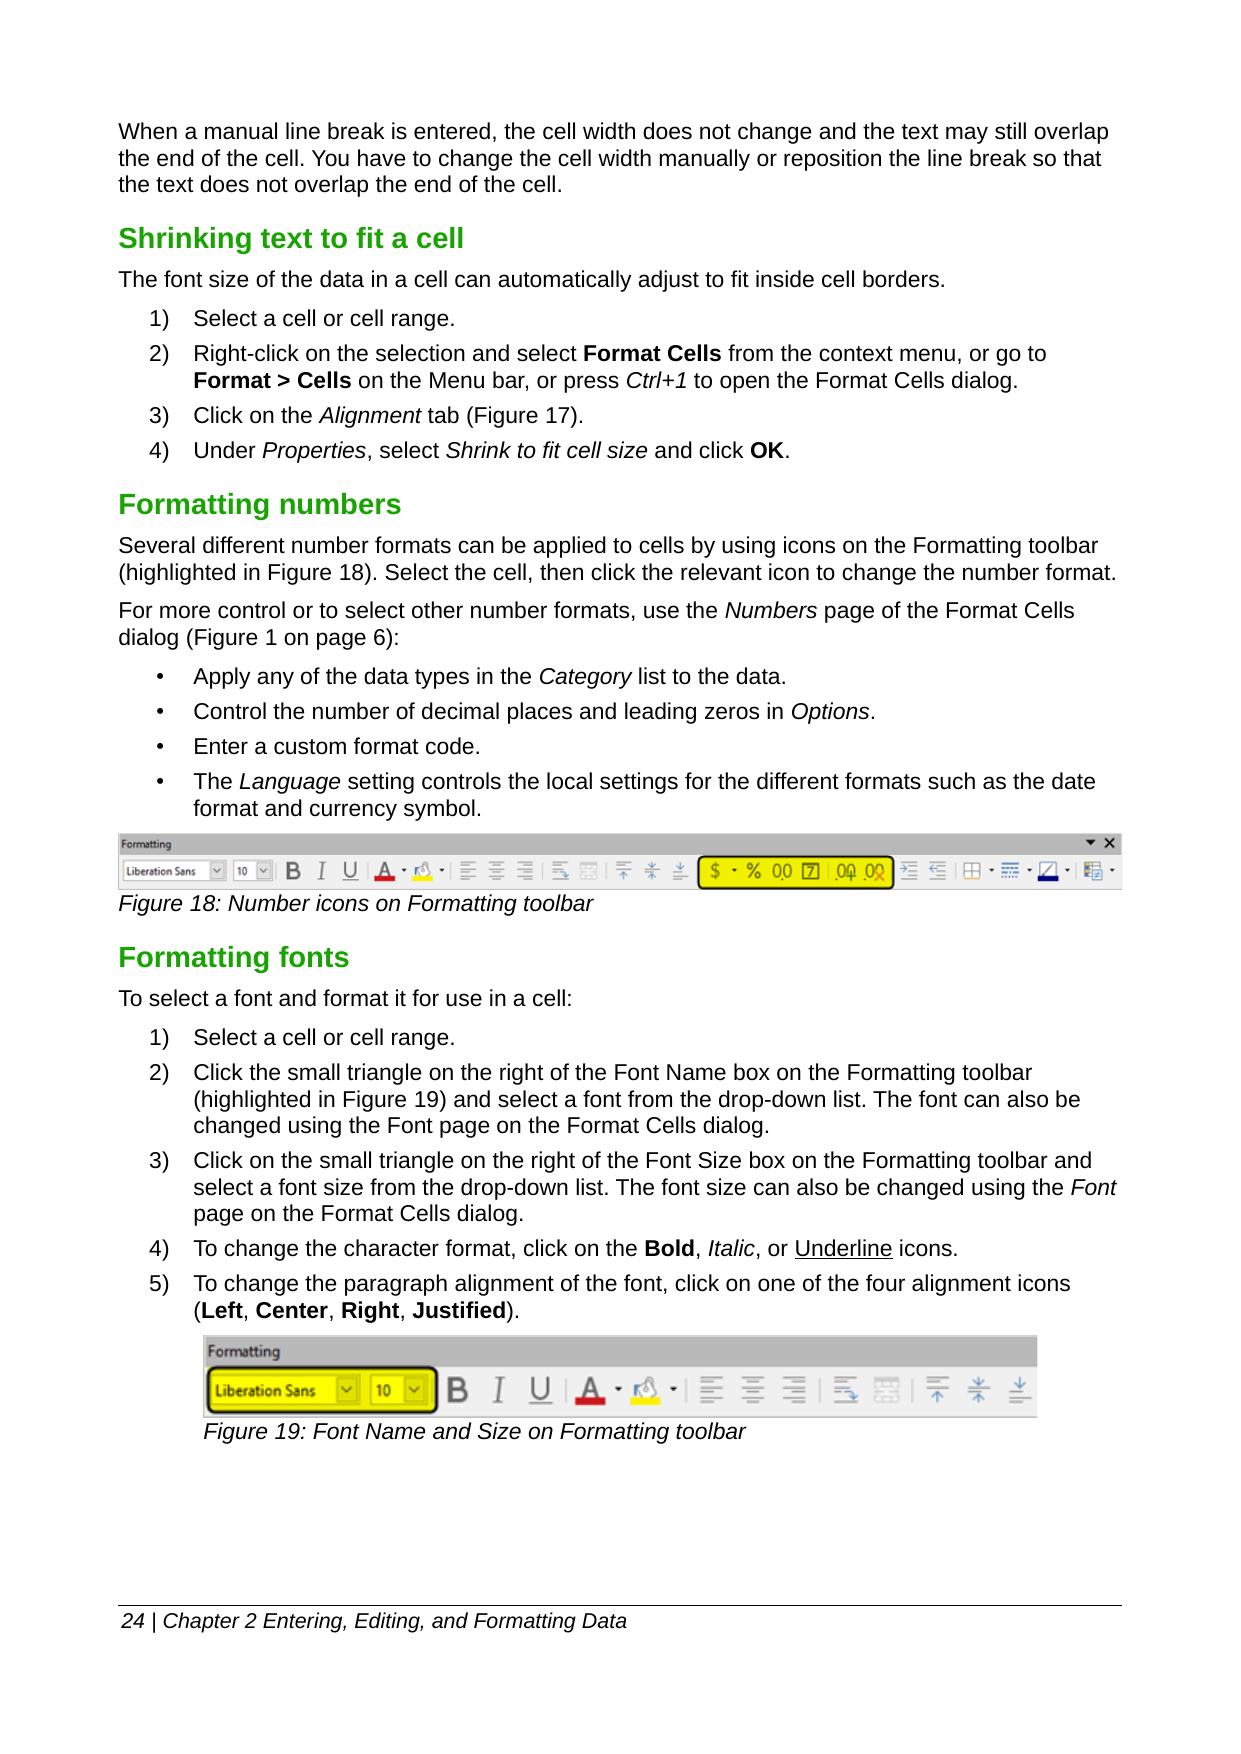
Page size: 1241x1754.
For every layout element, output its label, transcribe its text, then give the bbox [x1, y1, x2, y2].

subtitle Shrinking text to fit a cell [118, 221, 1122, 254]
list Select a cell or cell range. [169, 1024, 1122, 1050]
text Figure 19: Font Name and Size on Formatting toolbar [203, 1418, 1037, 1444]
list Click the small triangle on the right of the Font Name box on the Formatting toolbar (highlighted in Figure 19) and select a font from the drop-down list. The font can also be changed using the Font page on the Format Cells dialog. [169, 1059, 1122, 1138]
list Right-click on the selection and select Format Cells from the context menu, or go to Format > Cells on the Menu bar, or press Ctrl+1 to open the Format Cells dialog. [169, 340, 1122, 393]
list Under Properties, select Shrink to fit cell size and click OK. [169, 437, 1122, 463]
list Control the number of decimal places and leading zeros in Options. [156, 698, 1122, 724]
text The font size of the data in a cell can automatically adjust to fit inside cell borders. [118, 266, 1122, 292]
text When a manual line break is entered, the cell width does not change and the text may still overlap the end of the cell. You have to change the cell width manually or reposition the line break so that the text does not overlap the end of the cell. [118, 118, 1122, 197]
list To change the paragraph alignment of the font, click on one of the four alignment icons (Left, Center, Right, Justified). [169, 1270, 1122, 1323]
list Click on the small triangle on the right of the Font Size box on the Formatting toolbar and select a font size from the drop-down list. The font size can also be changed using the Font page on the Format Cells dialog. [169, 1147, 1122, 1226]
list Select a cell or cell range. [169, 305, 1122, 331]
picture [118, 833, 1123, 890]
list Click on the Alignment tab (Figure 17). [169, 402, 1122, 428]
list The Language setting controls the local settings for the different formats such as the date format and currency symbol. [156, 768, 1122, 821]
list To change the character format, click on the Bold, Italic, or Underline icons. [169, 1235, 1122, 1261]
list Enter a custom format code. [156, 733, 1122, 759]
text For more control or to select other number formats, use the Numbers page of the Format Cells dialog (Figure 1 on page 6): [118, 597, 1122, 650]
text To select a font and format it for use in a cell: [118, 985, 1122, 1012]
picture [203, 1335, 1038, 1418]
subtitle Formatting numbers [118, 487, 1122, 521]
text Figure 18: Number icons on Formatting toolbar [118, 890, 1122, 916]
list Apply any of the data types in the Category list to the data. [156, 663, 1122, 689]
text Several different number formats can be applied to cells by using icons on the Formatting toolbar (highlighted in Figure 18). Select the cell, then click the relevant icon to change the number format. [118, 532, 1122, 585]
subtitle Formatting fonts [118, 940, 1122, 973]
